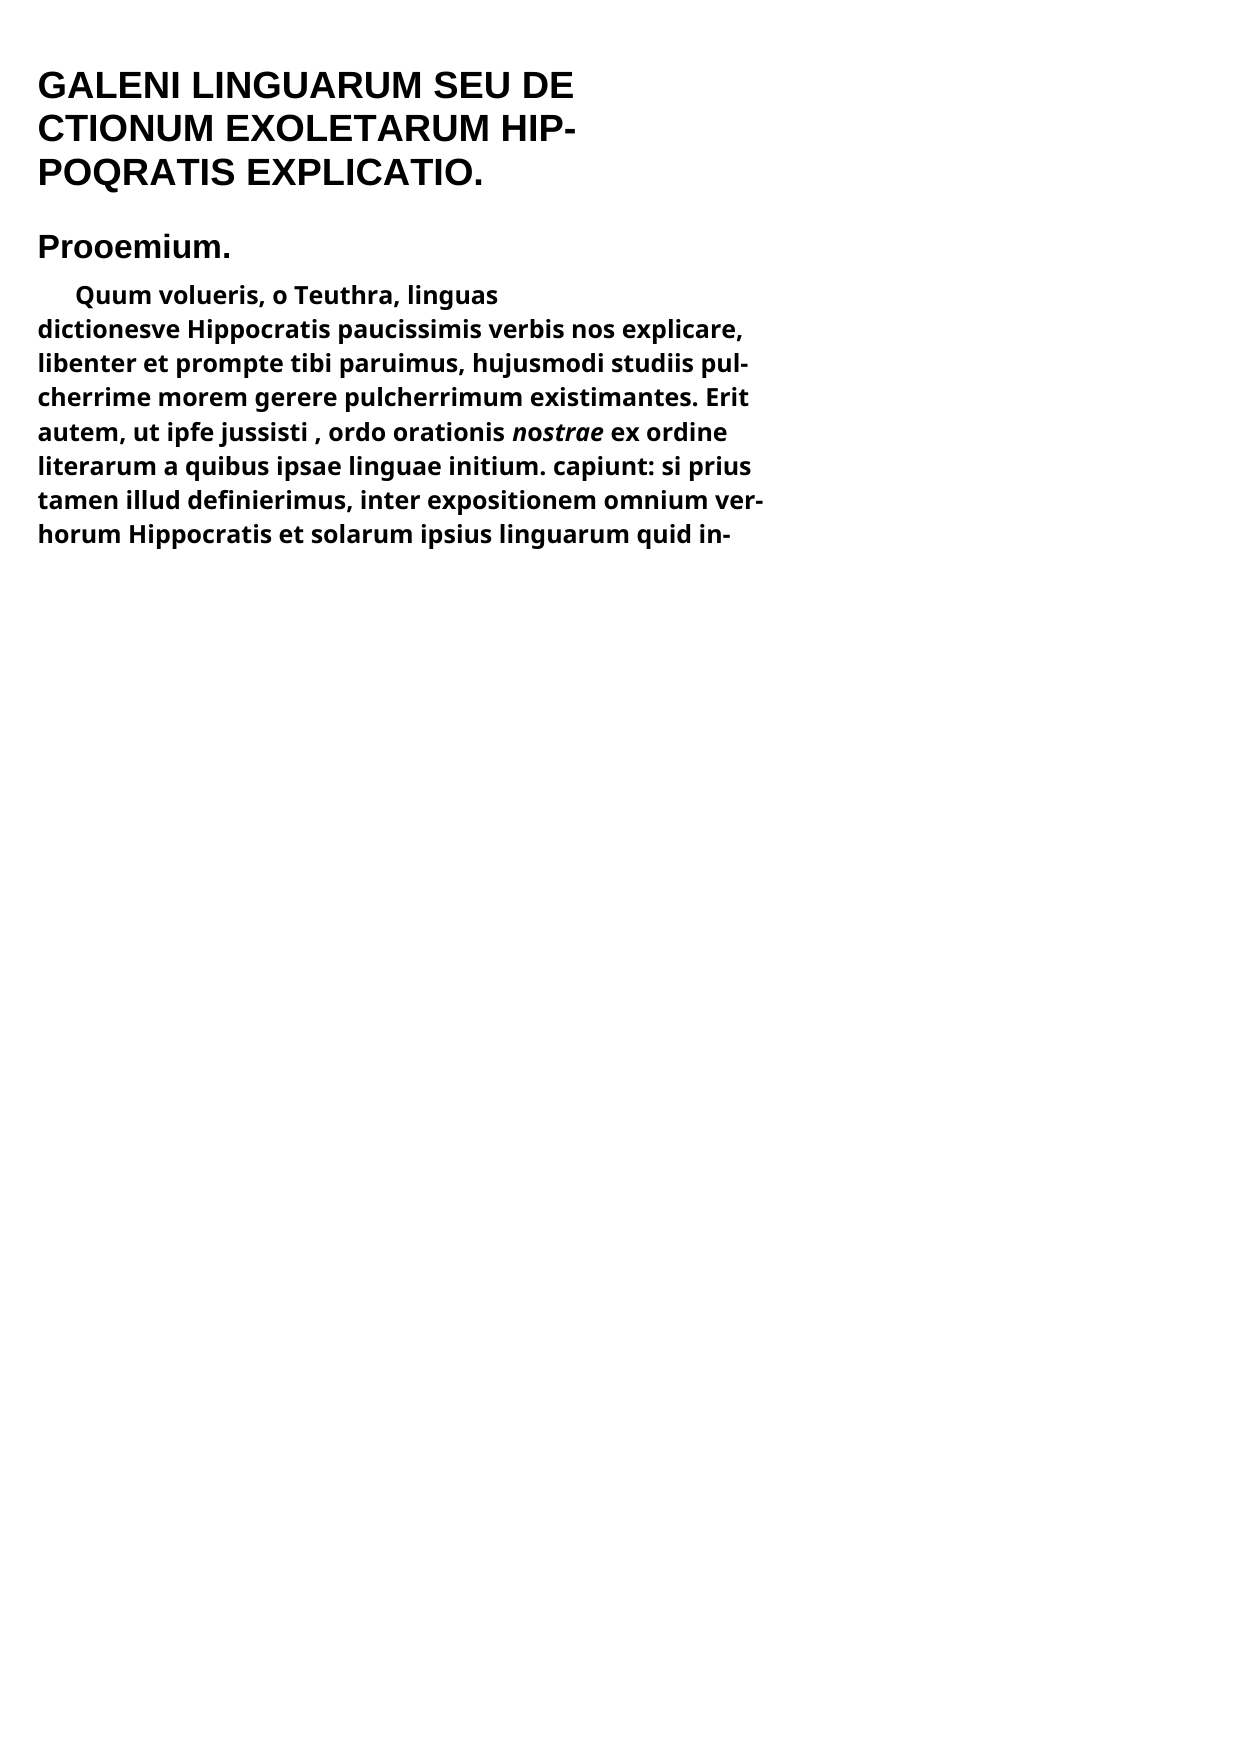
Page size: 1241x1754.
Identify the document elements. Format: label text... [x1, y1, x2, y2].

subtitle GALENI LINGUARUM SEU DE CTIONUM EXOLETARUM HIP- POQRATIS EXPLICATIO. [37, 62, 1203, 193]
text Quum volueris, o Teuthra, linguas dictionesve Hippocratis paucissimis verbis nos explicare, libenter et prompte tibi paruimus, hujusmodi studiis pul- cherrime morem gerere pulcherrimum existimantes. Erit autem, ut ipfe jussisti , ordo orationis nostrae ex ordine literarum a quibus ipsae linguae initium. capiunt: si prius tamen illud definierimus, inter expositionem omnium ver- horum Hippocratis et solarum ipsius linguarum quid in- [37, 278, 1203, 550]
subtitle Prooemium. [37, 227, 1203, 265]
